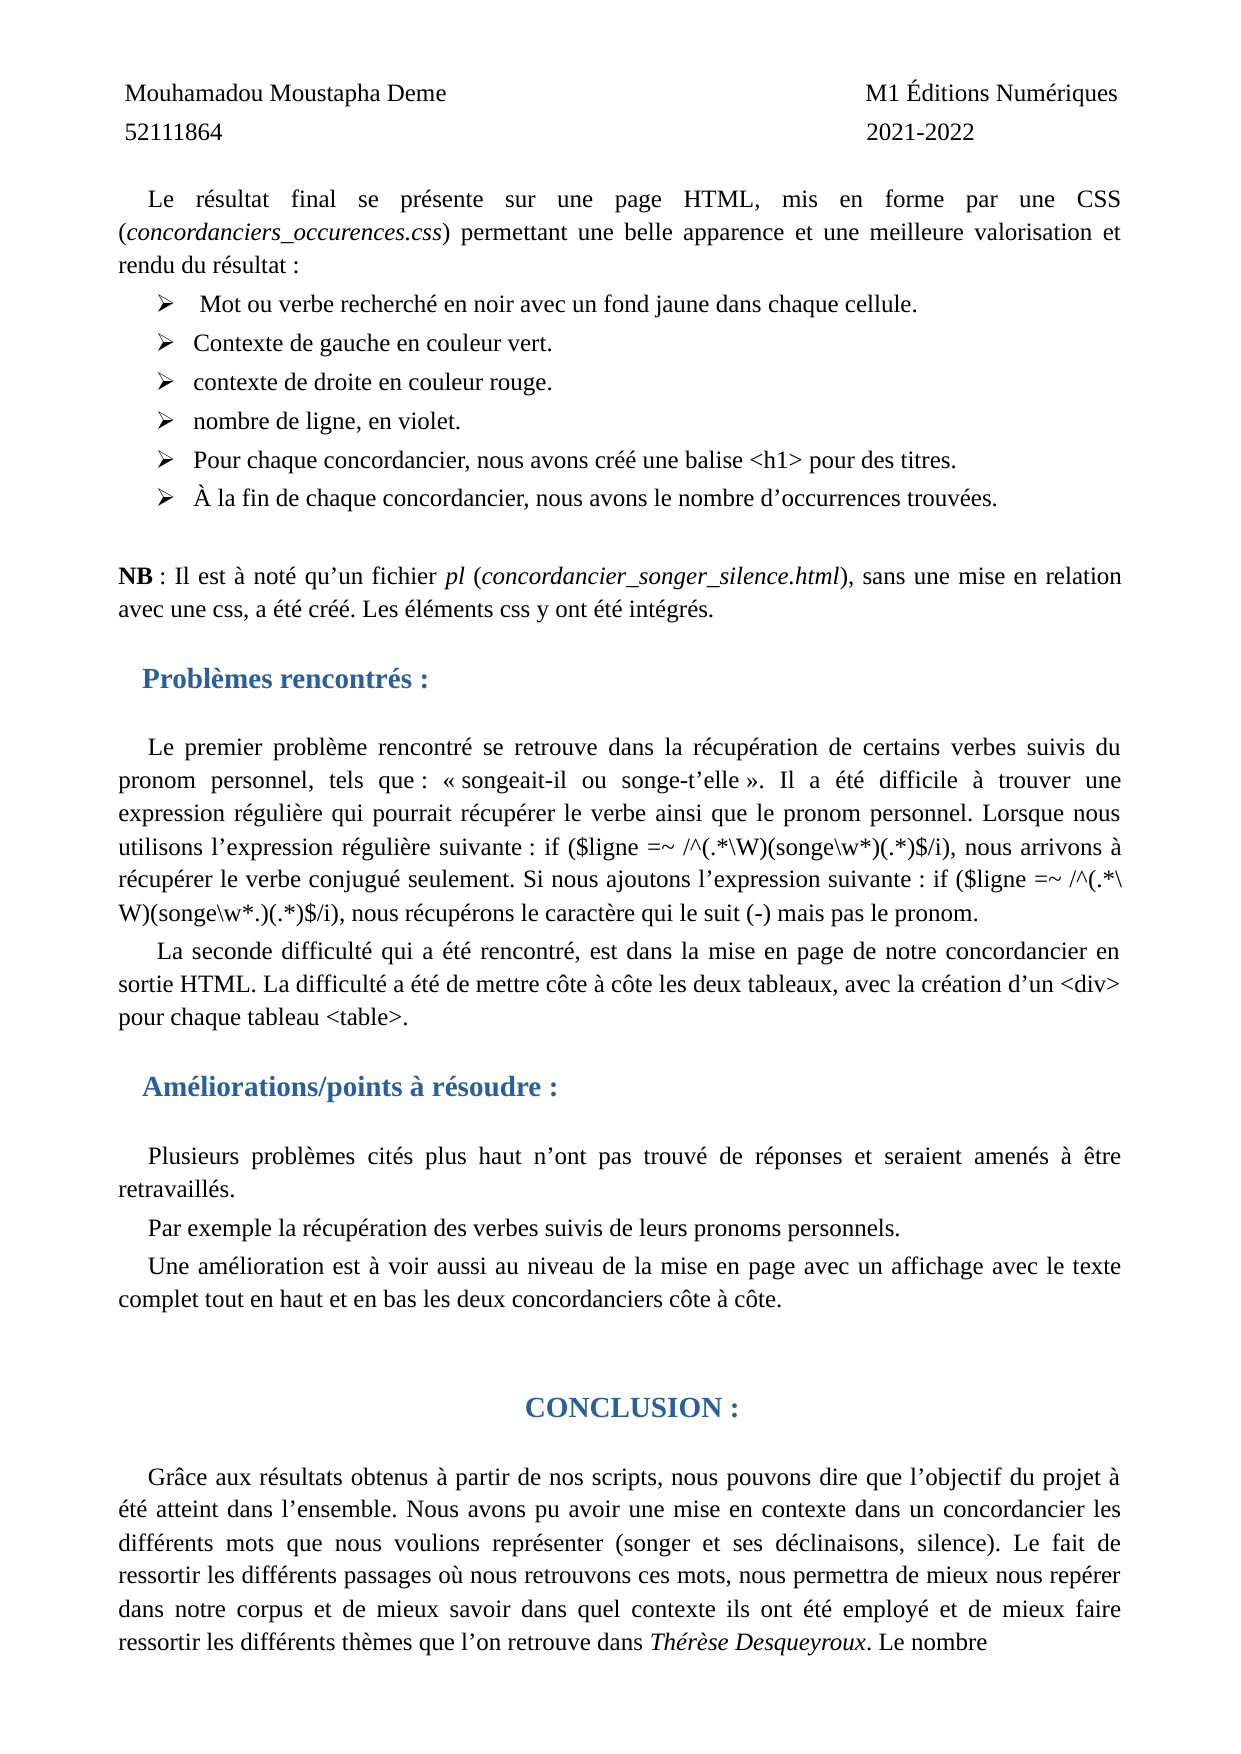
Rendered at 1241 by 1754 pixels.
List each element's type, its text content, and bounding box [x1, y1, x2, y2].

list contexte de droite en couleur rouge. [156, 367, 1122, 396]
text Plusieurs problèmes cités plus haut n’ont pas trouvé de réponses et seraient amenés à être retravaillés. [118, 1141, 1122, 1202]
text Grâce aux résultats obtenus à partir de nos scripts, nous pouvons dire que l’objectif du projet à été atteint dans l’ensemble. Nous avons pu avoir une mise en contexte dans un concordancier les différents mots que nous voulions représenter (songer et ses déclinaisons, silence). Le fait de ressortir les différents passages où nous retrouvons ces mots, nous permettra de mieux nous repérer dans notre corpus et de mieux savoir dans quel contexte ils ont été employé et de mieux faire ressortir les différents thèmes que l’on retrouve dans Thérèse Desqueyroux. Le nombre [118, 1462, 1122, 1655]
subtitle Améliorations/points à résoudre : [142, 1069, 1122, 1103]
list Contexte de gauche en couleur vert. [156, 328, 1122, 357]
list À la fin de chaque concordancier, nous avons le nombre d’occurrences trouvées. [156, 483, 1122, 512]
subtitle Problèmes rencontrés : [142, 661, 1122, 694]
list nombre de ligne, en violet. [156, 406, 1122, 434]
list Mot ou verbe recherché en noir avec un fond jaune dans chaque cellule. [156, 289, 1122, 318]
text Une amélioration est à voir aussi au niveau de la mise en page avec un affichage avec le texte complet tout en haut et en bas les deux concordanciers côte à côte. [118, 1251, 1122, 1313]
list Pour chaque concordancier, nous avons créé une balise <h1> pour des titres. [156, 445, 1122, 473]
text NB : Il est à noté qu’un fichier pl (concordancier_songer_silence.html), sans une mise en relation avec une css, a été créé. Les éléments css y ont été intégrés. [118, 561, 1122, 623]
subtitle CONCLUSION : [142, 1390, 1122, 1423]
text Le premier problème rencontré se retrouve dans la récupération de certains verbes suivis du pronom personnel, tels que : « songeait-il ou songe-t’elle ». Il a été difficile à trouver une expression régulière qui pourrait récupérer le verbe ainsi que le pronom personnel. Lorsque nous utilisons l’expression régulière suivante : if ($ligne =~ /^(.*\W)(songe\w*)(.*)$/i), nous arrivons à récupérer le verbe conjugué seulement. Si nous ajoutons l’expression suivante : if ($ligne =~ /^(.*\W)(songe\w*.)(.*)$/i), nous récupérons le caractère qui le suit (-) mais pas le pronom. [118, 732, 1122, 926]
text La seconde difficulté qui a été rencontré, est dans la mise en page de notre concordancier en sortie HTML. La difficulté a été de mettre côte à côte les deux tableaux, avec la création d’un <div> pour chaque tableau <table>. [118, 936, 1122, 1031]
text Le résultat final se présente sur une page HTML, mis en forme par une CSS (concordanciers_occurences.css) permettant une belle apparence et une meilleure valorisation et rendu du résultat : [118, 184, 1122, 279]
text Par exemple la récupération des verbes suivis de leurs pronoms personnels. [118, 1213, 1122, 1241]
